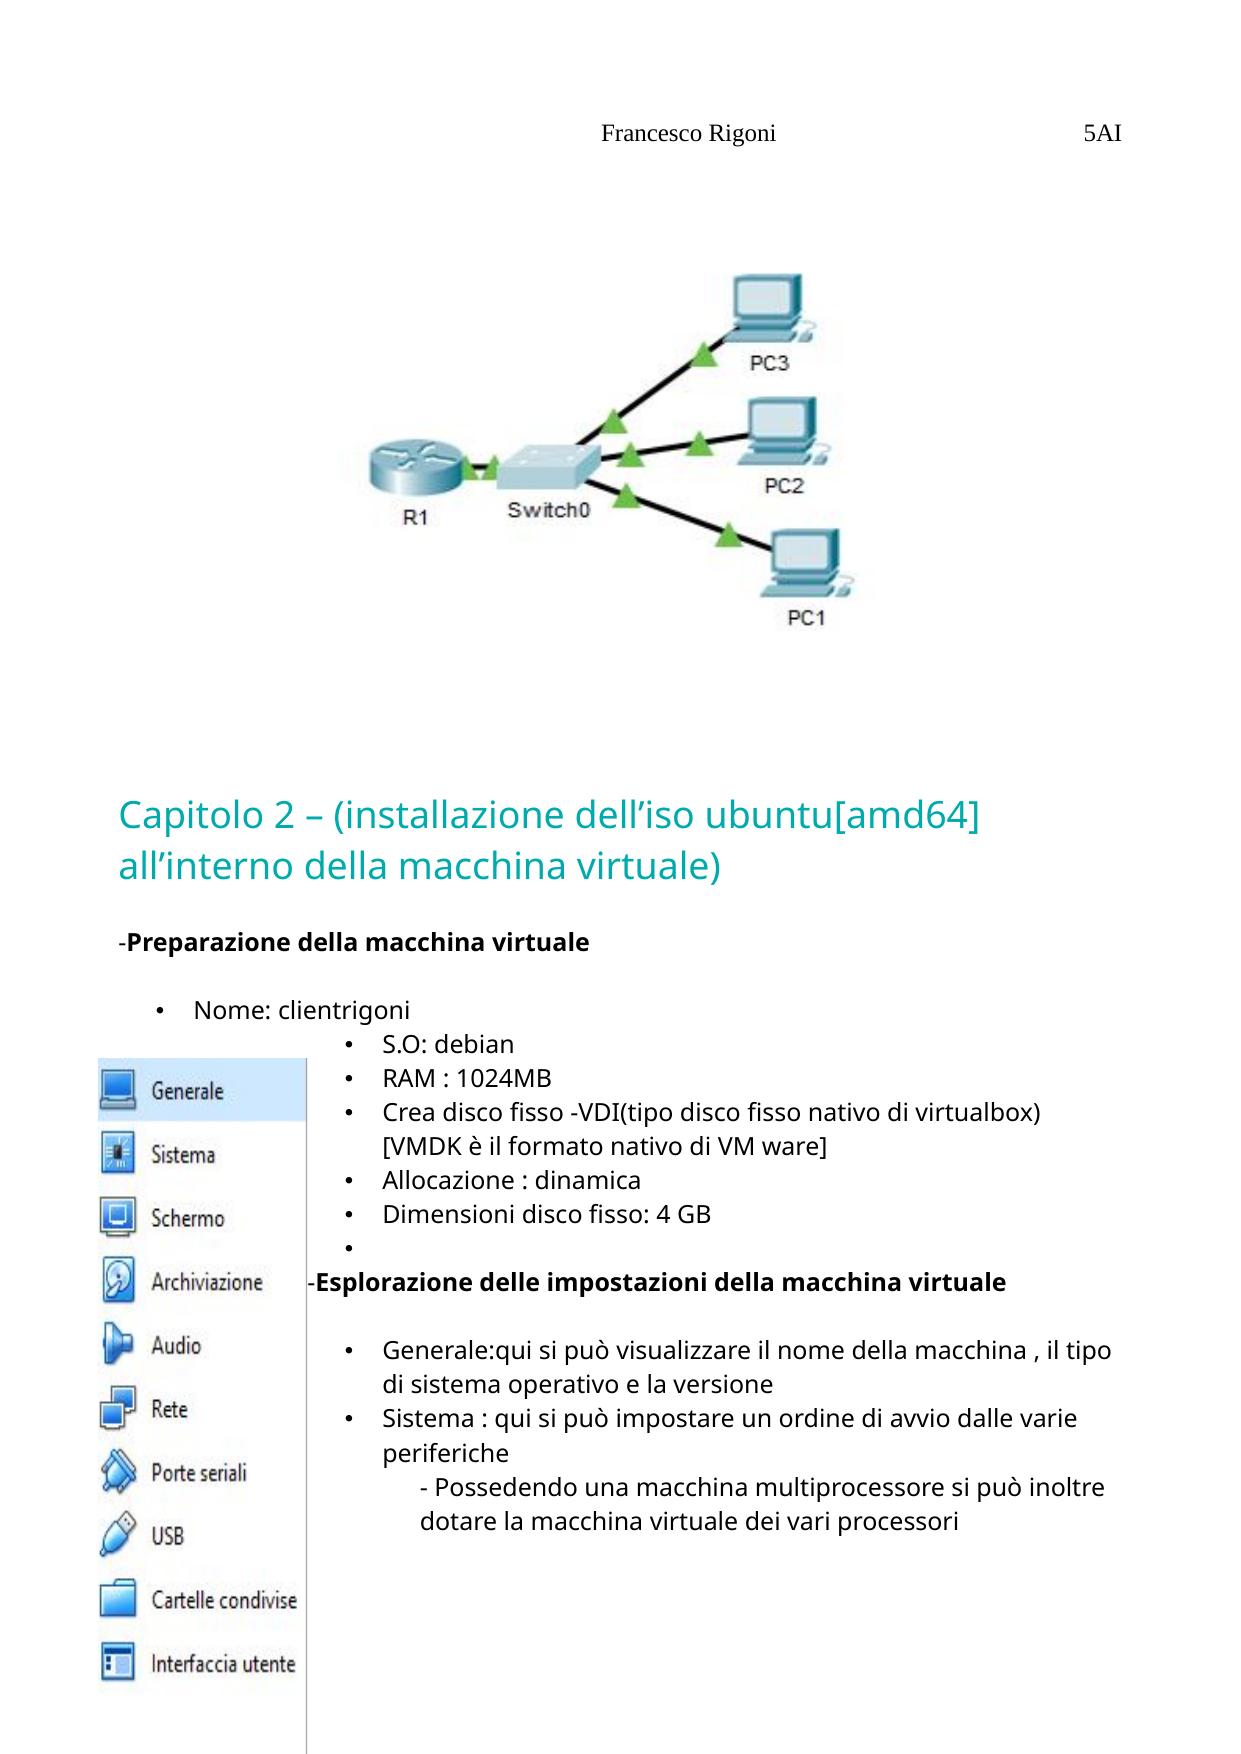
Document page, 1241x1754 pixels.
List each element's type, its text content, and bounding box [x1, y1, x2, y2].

list Sistema : qui si può impostare un ordine di avvio dalle varie periferiche [308, 1401, 1122, 1469]
list RAM : 1024MB [308, 1061, 1122, 1094]
list - Possedendo una macchina multiprocessore si può inoltre dotare la macchina virtuale dei vari processori [308, 1469, 1122, 1537]
list Allocazione : dinamica [308, 1163, 1122, 1197]
list Nome: clientrigoni [156, 992, 1122, 1026]
list S.O: debian [156, 1026, 1122, 1061]
text Capitolo 2 – (installazione dell’iso ubuntu[amd64] all’interno della macchina virtuale) [118, 788, 1122, 890]
picture [173, 185, 1064, 737]
list Dimensioni disco fisso: 4 GB [308, 1197, 1122, 1231]
list Crea disco fisso -VDI(tipo disco fisso nativo di virtualbox) [VMDK è il formato nativo di VM ware] [308, 1094, 1122, 1163]
text -Preparazione della macchina virtuale [118, 924, 1122, 958]
text -Esplorazione delle impostazioni della macchina virtuale [308, 1265, 1122, 1299]
picture [97, 1058, 308, 1754]
list Generale:qui si può visualizzare il nome della macchina , il tipo di sistema operativo e la versione [308, 1333, 1122, 1401]
